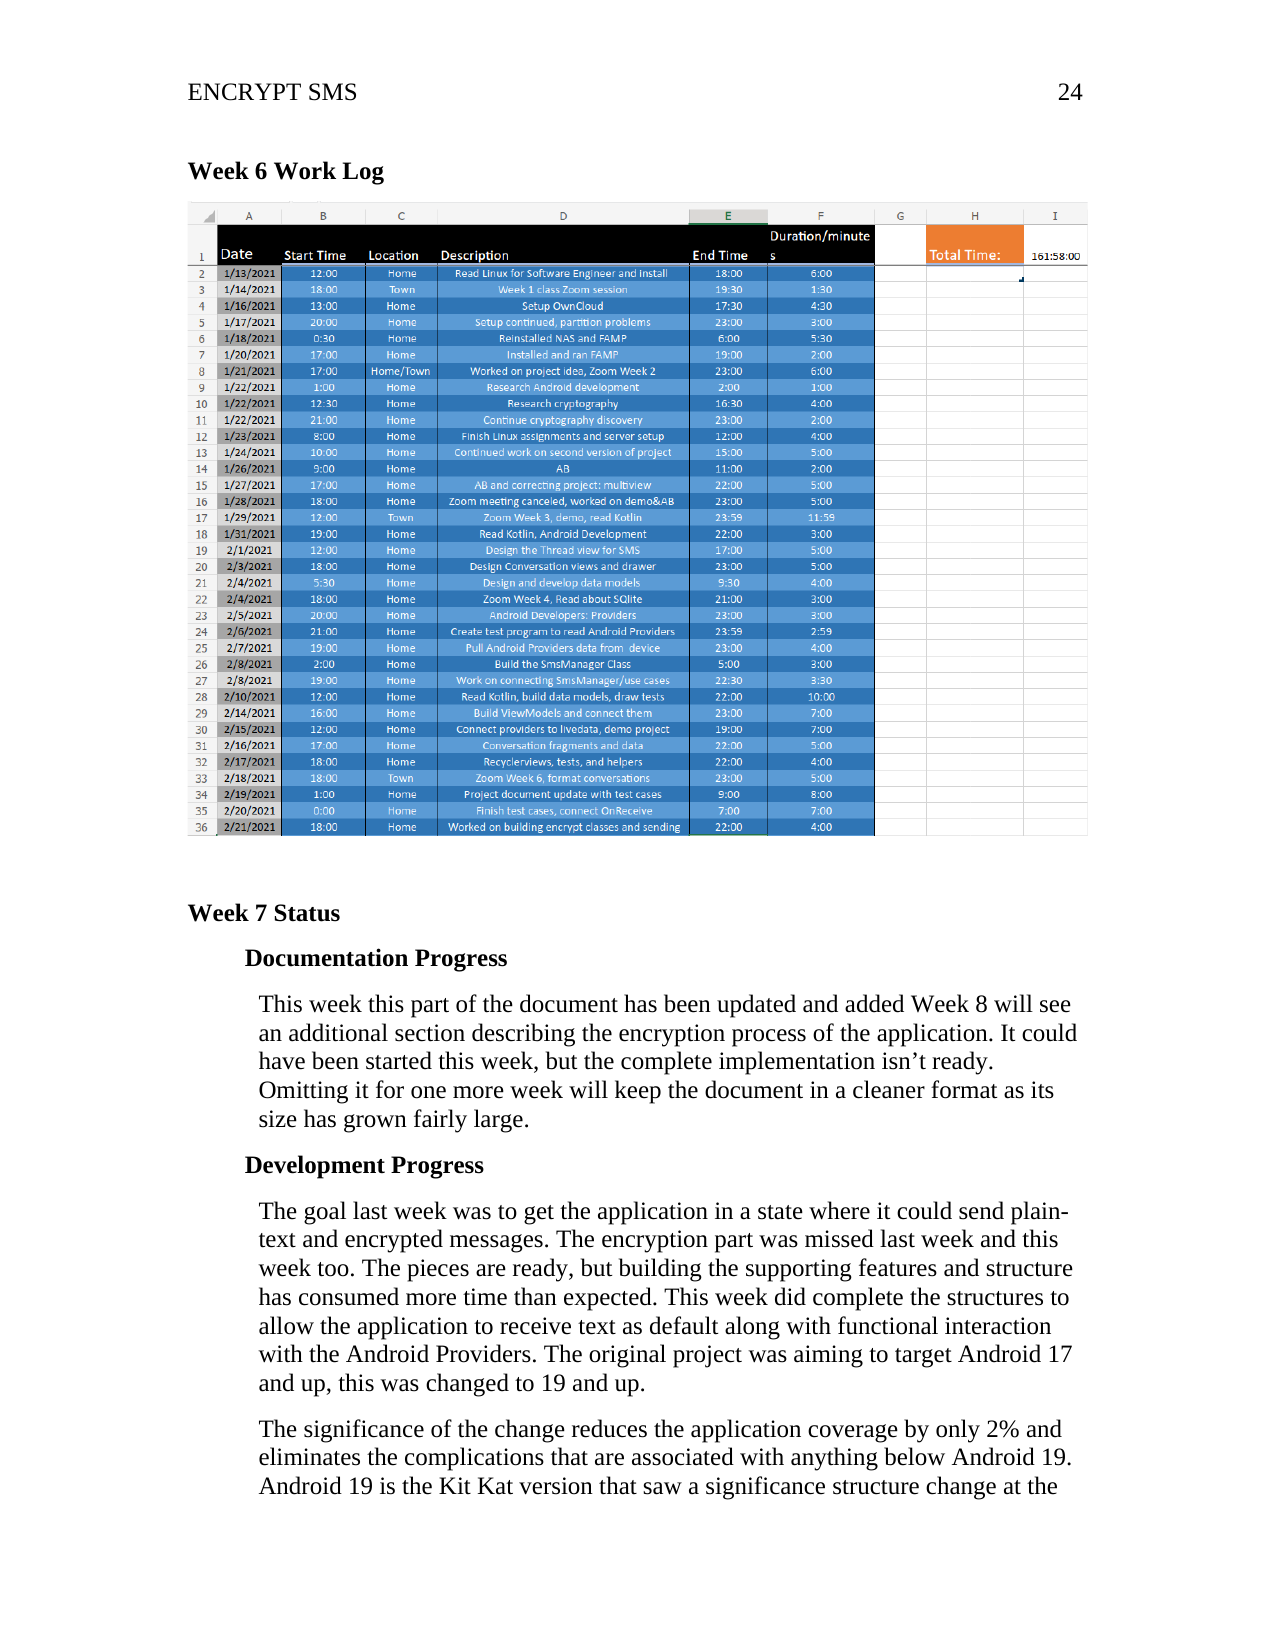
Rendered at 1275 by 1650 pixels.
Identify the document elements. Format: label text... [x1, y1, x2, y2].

picture [187, 201, 1088, 836]
text This week this part of the document has been updated and added Week 8 will see an additional section describing the encryption process of the application. It could have been started this week, but the complete implementation isn’t ready. Omitting it for one more week will keep the document in a cleaner format as its size has grown fairly large. [258, 989, 1087, 1133]
subtitle Development Progress [244, 1150, 1087, 1179]
text The significance of the change reduces the application coverage by only 2% and eliminates the complications that are associated with anything below Android 19. Android 19 is the Kit Kat version that saw a significance structure change at the [258, 1414, 1087, 1500]
subtitle Week 7 Status [187, 898, 1087, 927]
text The goal last week was to get the application in a state where it could send plain-text and encrypted messages. The encryption part was missed last week and this week too. The pieces are ready, but building the supporting features and structure has consumed more time than expected. This week did complete the structures to allow the application to receive text as default along with functional interaction with the Android Providers. The original project was aiming to target Android 17 and up, this was changed to 19 and up. [258, 1196, 1087, 1397]
subtitle Documentation Progress [244, 943, 1087, 972]
subtitle Week 6 Work Log [187, 156, 1087, 185]
